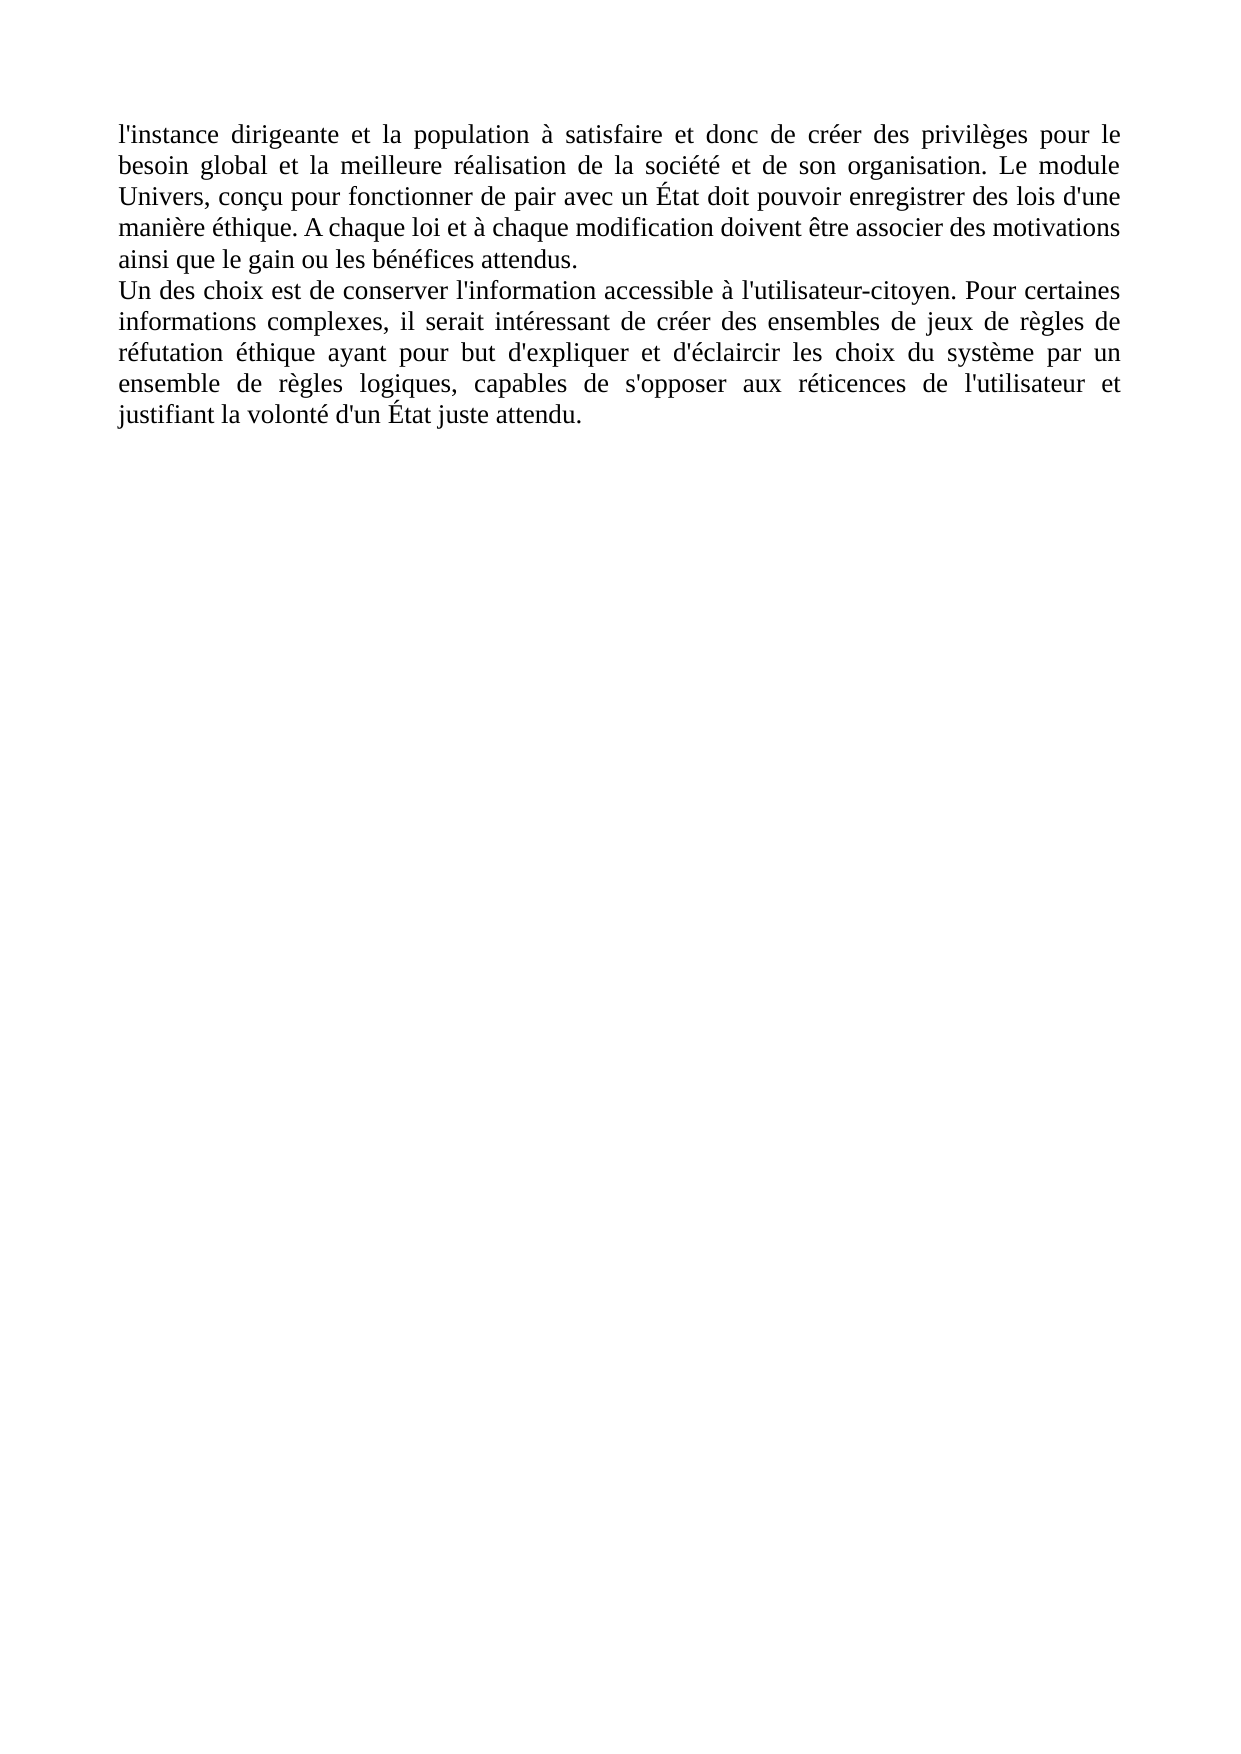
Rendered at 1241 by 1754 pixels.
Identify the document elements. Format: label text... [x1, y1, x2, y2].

text Un des choix est de conserver l'information accessible à l'utilisateur-citoyen. Pour certaines informations complexes, il serait intéressant de créer des ensembles de jeux de règles de réfutation éthique ayant pour but d'expliquer et d'éclaircir les choix du système par un ensemble de règles logiques, capables de s'opposer aux réticences de l'utilisateur et justifiant la volonté d'un État juste attendu. [118, 274, 1122, 429]
text l'instance dirigeante et la population à satisfaire et donc de créer des privilèges pour le besoin global et la meilleure réalisation de la société et de son organisation. Le module Univers, conçu pour fonctionner de pair avec un État doit pouvoir enregistrer des lois d'une manière éthique. A chaque loi et à chaque modification doivent être associer des motivations ainsi que le gain ou les bénéfices attendus. [118, 118, 1122, 274]
